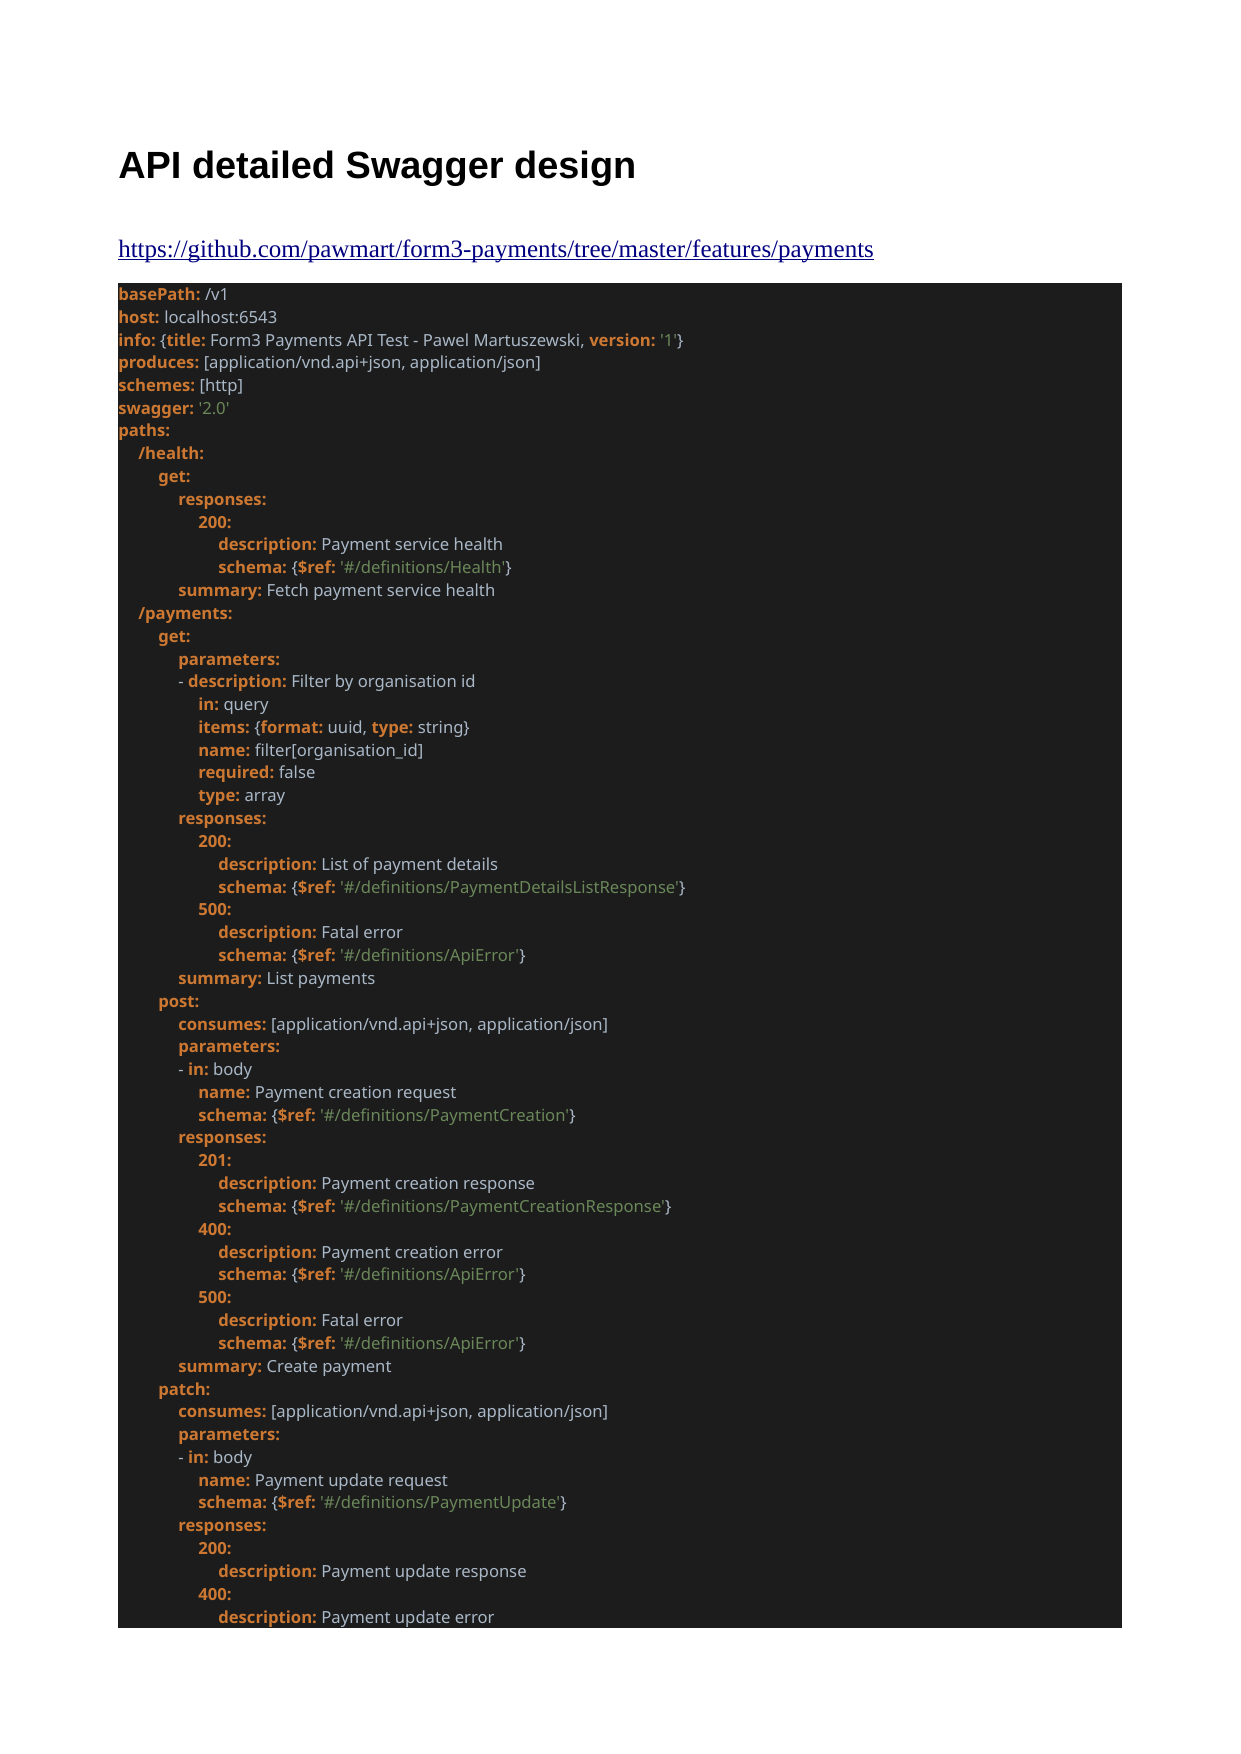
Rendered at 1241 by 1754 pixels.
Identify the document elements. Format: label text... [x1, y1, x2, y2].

text name: Payment creation request [118, 1081, 1122, 1103]
text consumes: [application/vnd.api+json, application/json] [118, 1012, 1122, 1035]
text description: Fatal error [118, 1309, 1122, 1331]
text responses: [118, 807, 1122, 829]
text get: [118, 464, 1122, 487]
text in: query [118, 693, 1122, 716]
text 400: [118, 1217, 1122, 1240]
text /health: [118, 442, 1122, 464]
subtitle API detailed Swagger design [118, 143, 1122, 187]
text schema: {$ref: '#/definitions/PaymentDetailsListResponse'} [118, 875, 1122, 898]
text /payments: [118, 601, 1122, 624]
text type: array [118, 784, 1122, 807]
text responses: [118, 1514, 1122, 1537]
text schema: {$ref: '#/definitions/PaymentCreationResponse'} [118, 1194, 1122, 1217]
text description: Payment service health [118, 533, 1122, 556]
text name: filter[organisation_id] [118, 738, 1122, 761]
text description: Payment update error [118, 1605, 1122, 1628]
text parameters: [118, 1423, 1122, 1446]
text summary: Fetch payment service health [118, 579, 1122, 601]
text paths: [118, 419, 1122, 442]
text 400: [118, 1582, 1122, 1605]
text basePath: /v1 [118, 283, 1122, 306]
text info: {title: Form3 Payments API Test - Pawel Martuszewski, version: '1'} [118, 328, 1122, 351]
text schema: {$ref: '#/definitions/ApiError'} [118, 944, 1122, 966]
text post: [118, 989, 1122, 1012]
text description: List of payment details [118, 852, 1122, 875]
text 500: [118, 898, 1122, 921]
text get: [118, 624, 1122, 647]
text schema: {$ref: '#/definitions/ApiError'} [118, 1263, 1122, 1286]
text host: localhost:6543 [118, 306, 1122, 328]
text responses: [118, 487, 1122, 510]
text description: Payment creation response [118, 1172, 1122, 1194]
text schema: {$ref: '#/definitions/Health'} [118, 556, 1122, 579]
text produces: [application/vnd.api+json, application/json] [118, 351, 1122, 374]
text - description: Filter by organisation id [118, 670, 1122, 693]
text summary: Create payment [118, 1354, 1122, 1377]
text schema: {$ref: '#/definitions/ApiError'} [118, 1331, 1122, 1354]
text - in: body [118, 1058, 1122, 1081]
text parameters: [118, 647, 1122, 670]
text - in: body [118, 1446, 1122, 1468]
text description: Payment creation error [118, 1240, 1122, 1263]
text consumes: [application/vnd.api+json, application/json] [118, 1400, 1122, 1423]
text 201: [118, 1149, 1122, 1172]
text parameters: [118, 1035, 1122, 1058]
text items: {format: uuid, type: string} [118, 716, 1122, 738]
text required: false [118, 761, 1122, 784]
text https://github.com/pawmart/form3-payments/tree/master/features/payments [118, 199, 1122, 262]
text schema: {$ref: '#/definitions/PaymentUpdate'} [118, 1491, 1122, 1514]
text 200: [118, 510, 1122, 533]
text swagger: '2.0' [118, 396, 1122, 419]
text 200: [118, 1537, 1122, 1559]
text name: Payment update request [118, 1468, 1122, 1491]
text patch: [118, 1377, 1122, 1400]
text responses: [118, 1126, 1122, 1149]
text description: Fatal error [118, 921, 1122, 944]
text schema: {$ref: '#/definitions/PaymentCreation'} [118, 1103, 1122, 1126]
text description: Payment update response [118, 1559, 1122, 1582]
text 500: [118, 1286, 1122, 1309]
text 200: [118, 829, 1122, 852]
text summary: List payments [118, 966, 1122, 989]
text schemes: [http] [118, 374, 1122, 396]
